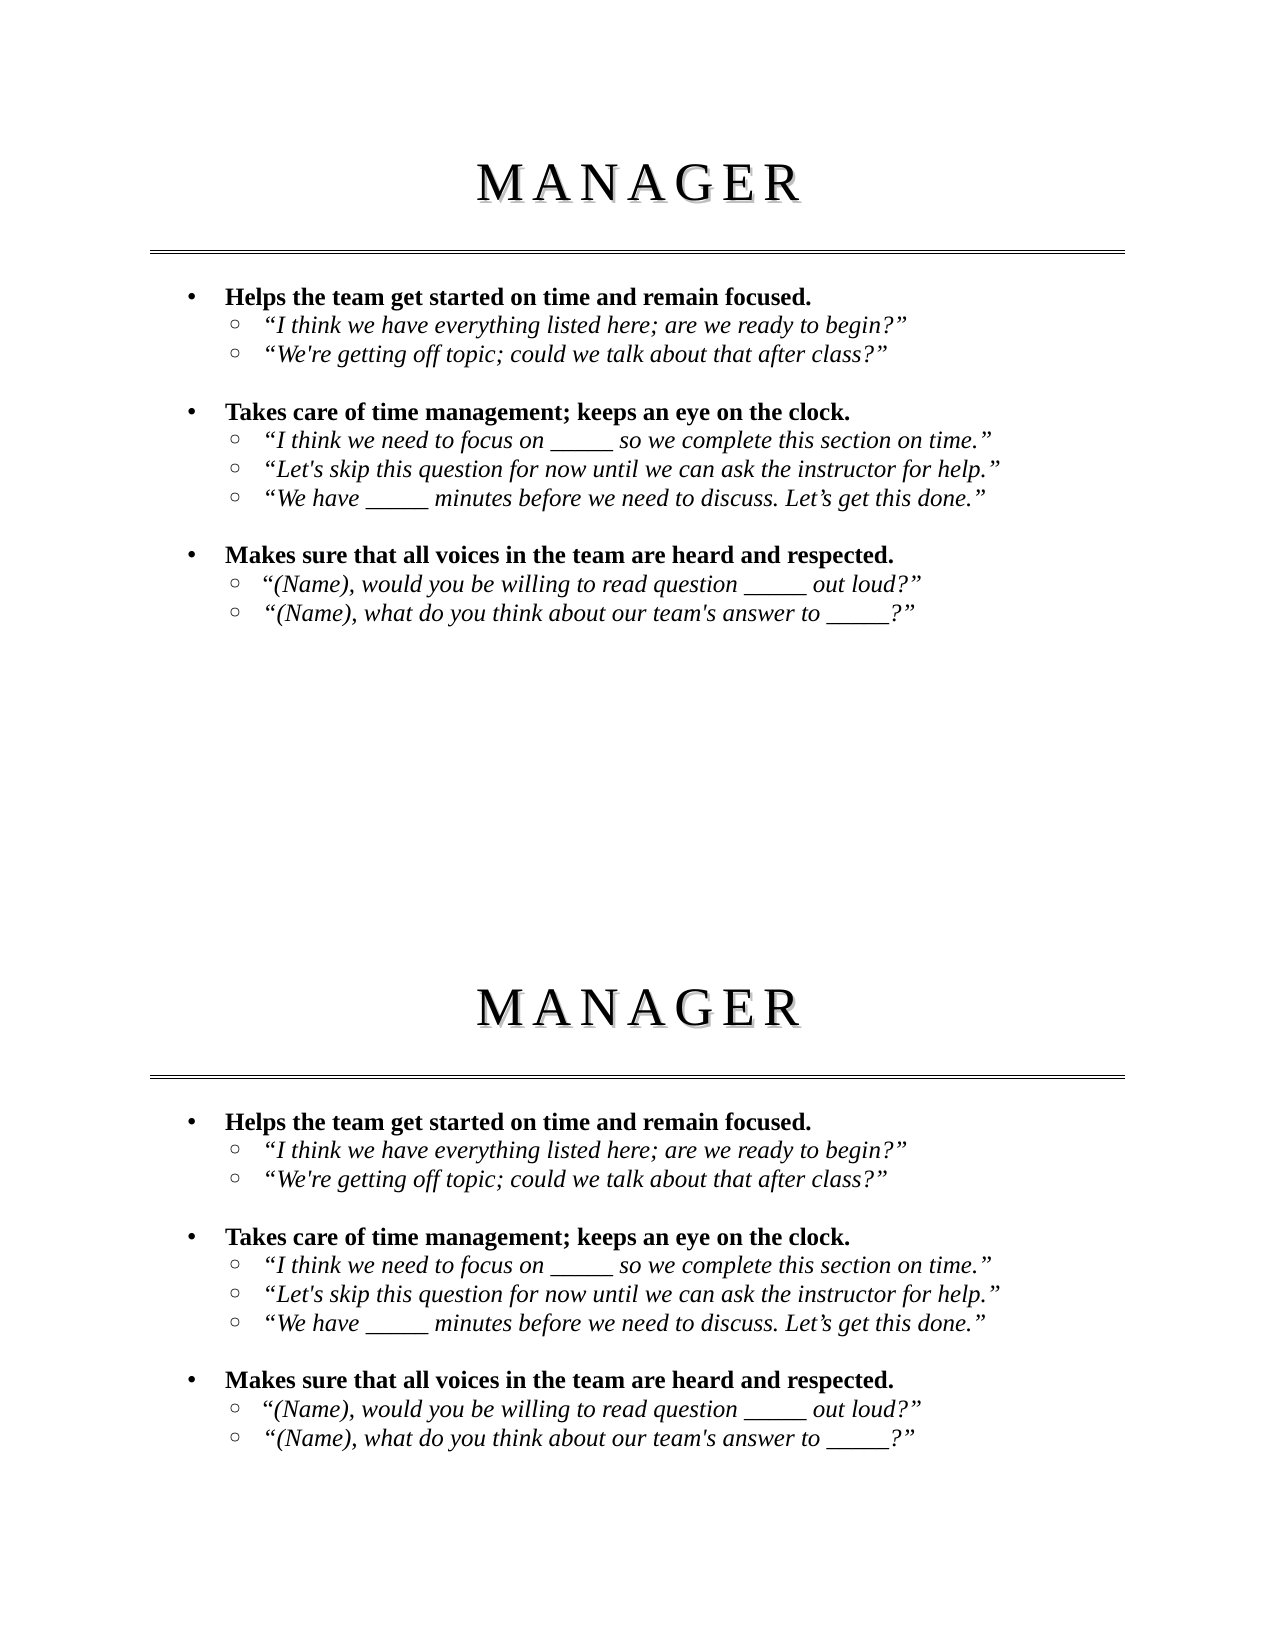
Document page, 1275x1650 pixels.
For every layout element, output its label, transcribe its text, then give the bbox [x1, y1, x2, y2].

table_cell MANAGER Helps the team get started on time and remain focused. “I think we have everything listed here; are we ready to begin?” “We're getting off topic; could we talk about that after class?” Takes care of time management; keeps an eye on the clock. “I think we need to focus on _____ so we complete this section on time.” “Let's skip this question for now until we can ask the instructor for help.” “We have _____ minutes before we need to discuss. Let’s get this done.” Makes sure that all voices in the team are heard and respected. “(Name), would you be willing to read question _____ out loud?” “(Name), what do you think about our team's answer to _____?” [150, 1079, 1125, 1500]
table_cell [150, 675, 1125, 975]
table_header MANAGER Helps the team get started on time and remain focused. “I think we have everything listed here; are we ready to begin?” “We're getting off topic; could we talk about that after class?” Takes care of time management; keeps an eye on the clock. “I think we need to focus on _____ so we complete this section on time.” “Let's skip this question for now until we can ask the instructor for help.” “We have _____ minutes before we need to discuss. Let’s get this done.” Makes sure that all voices in the team are heard and respected. “(Name), would you be willing to read question _____ out loud?” “(Name), what do you think about our team's answer to _____?” [150, 150, 1125, 250]
table_header MANAGER Helps the team get started on time and remain focused. “I think we have everything listed here; are we ready to begin?” “We're getting off topic; could we talk about that after class?” Takes care of time management; keeps an eye on the clock. “I think we need to focus on _____ so we complete this section on time.” “Let's skip this question for now until we can ask the instructor for help.” “We have _____ minutes before we need to discuss. Let’s get this done.” Makes sure that all voices in the team are heard and respected. “(Name), would you be willing to read question _____ out loud?” “(Name), what do you think about our team's answer to _____?” [150, 254, 1125, 675]
table_cell MANAGER Helps the team get started on time and remain focused. “I think we have everything listed here; are we ready to begin?” “We're getting off topic; could we talk about that after class?” Takes care of time management; keeps an eye on the clock. “I think we need to focus on _____ so we complete this section on time.” “Let's skip this question for now until we can ask the instructor for help.” “We have _____ minutes before we need to discuss. Let’s get this done.” Makes sure that all voices in the team are heard and respected. “(Name), would you be willing to read question _____ out loud?” “(Name), what do you think about our team's answer to _____?” [150, 975, 1125, 1075]
